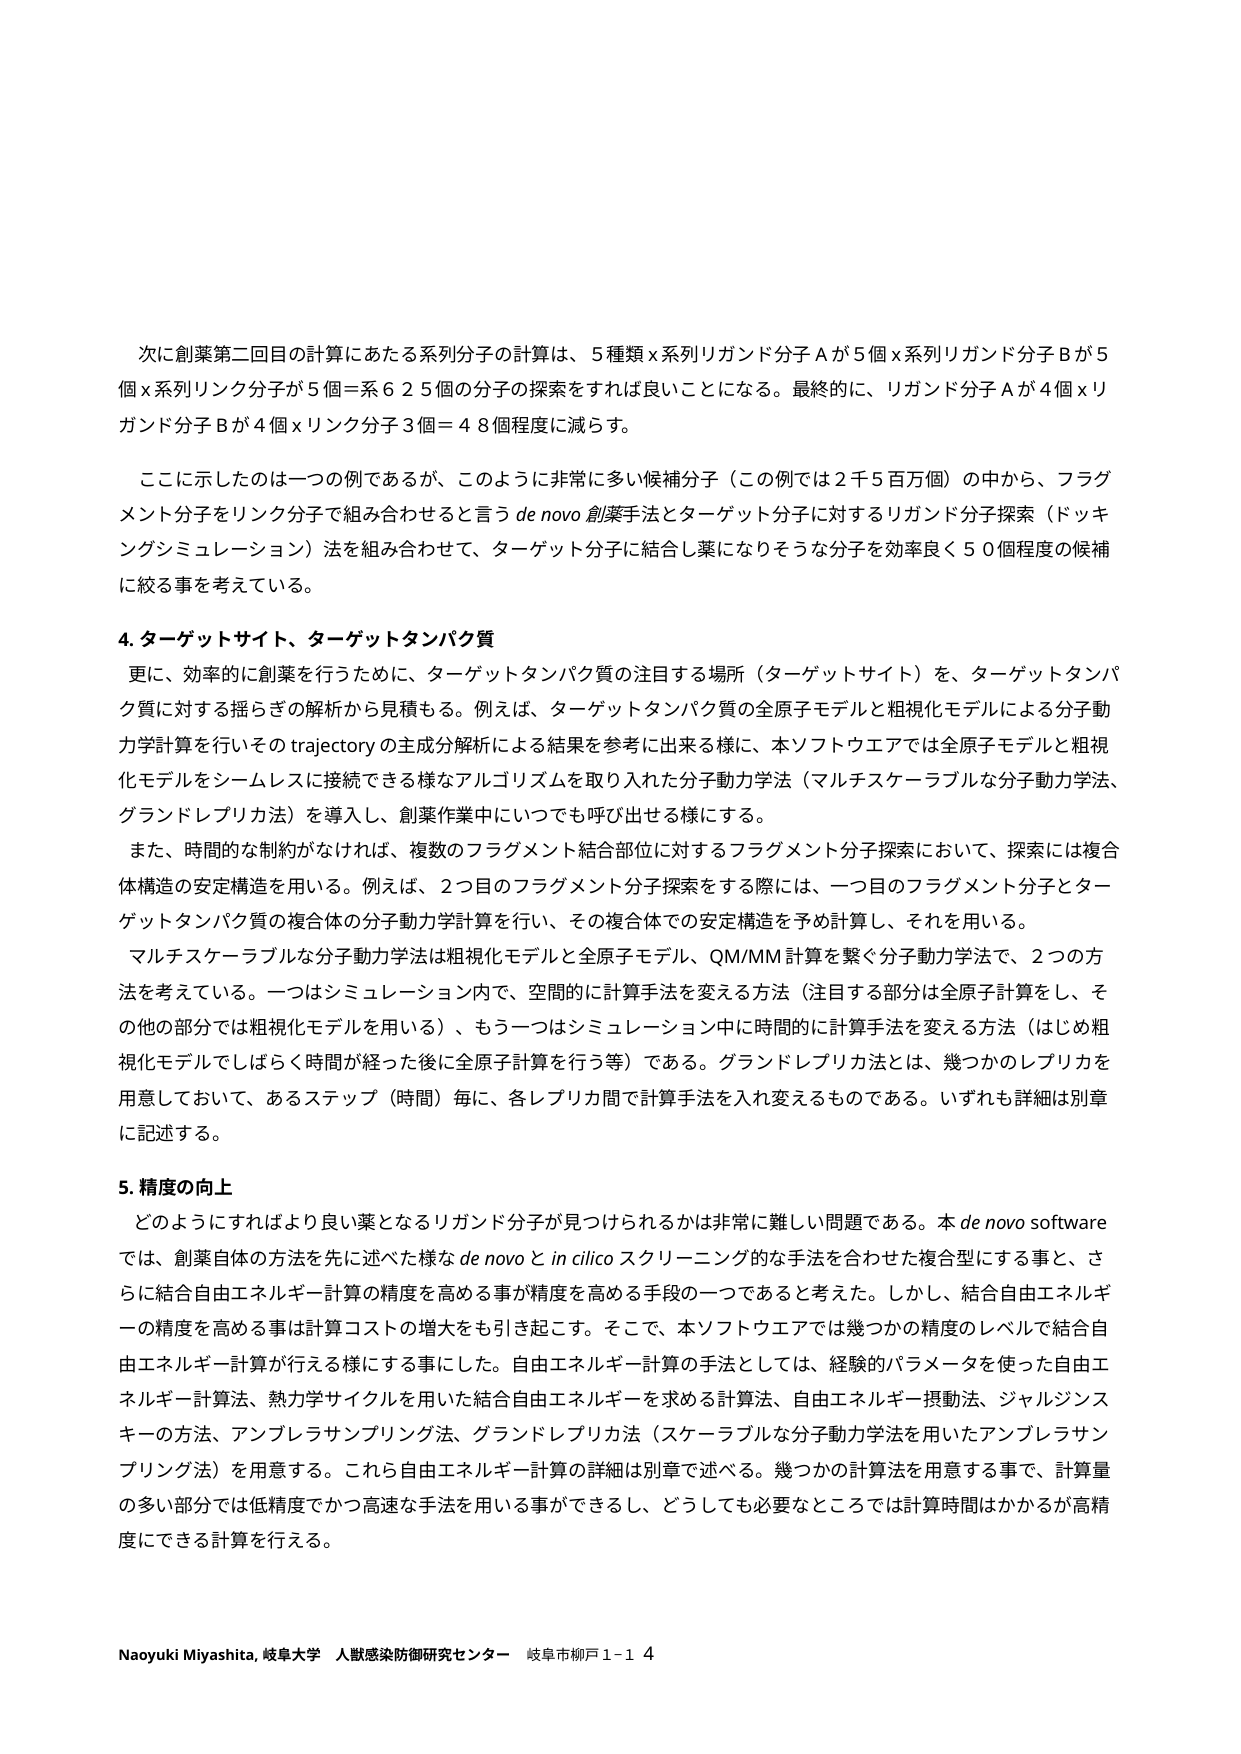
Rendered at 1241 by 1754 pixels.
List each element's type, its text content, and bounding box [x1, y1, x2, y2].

text ここに示したのは一つの例であるが、このように非常に多い候補分子（この例では２千５百万個）の中から、フラグメント分子をリンク分子で組み合わせると言うde novo創薬手法とターゲット分子に対するリガンド分子探索（ドッキングシミュレーション）法を組み合わせて、ターゲット分子に結合し薬になりそうな分子を効率良く５０個程度の候補に絞る事を考えている。 [118, 464, 1122, 597]
text どのようにすればより良い薬となるリガンド分子が見つけられるかは非常に難しい問題である。本de novo softwareでは、創薬自体の方法を先に述べた様なde novoとin cilico スクリーニング的な手法を合わせた複合型にする事と、さらに結合自由エネルギー計算の精度を高める事が精度を高める手段の一つであると考えた。しかし、結合自由エネルギーの精度を高める事は計算コストの増大をも引き起こす。そこで、本ソフトウエアでは幾つかの精度のレベルで結合自由エネルギー計算が行える様にする事にした。自由エネルギー計算の手法としては、経験的パラメータを使った自由エネルギー計算法、熱力学サイクルを用いた結合自由エネルギーを求める計算法、自由エネルギー摂動法、ジャルジンスキーの方法、アンブレラサンプリング法、グランドレプリカ法（スケーラブルな分子動力学法を用いたアンブレラサンプリング法）を用意する。これら自由エネルギー計算の詳細は別章で述べる。幾つかの計算法を用意する事で、計算量の多い部分では低精度でかつ高速な手法を用いる事ができるし、どうしても必要なところでは計算時間はかかるが高精度にできる計算を行える。 [118, 1208, 1122, 1553]
subtitle 5. 精度の向上 [118, 1173, 1122, 1200]
text 次に創薬第二回目の計算にあたる系列分子の計算は、５種類x系列リガンド分子Aが５個x系列リガンド分子Bが５個x系列リンク分子が５個＝系６２５個の分子の探索をすれば良いことになる。最終的に、リガンド分子Aが４個xリガンド分子Bが４個xリンク分子３個＝４８個程度に減らす。 [118, 339, 1122, 437]
text 更に、効率的に創薬を行うために、ターゲットタンパク質の注目する場所（ターゲットサイト）を、ターゲットタンパク質に対する揺らぎの解析から見積もる。例えば、ターゲットタンパク質の全原子モデルと粗視化モデルによる分子動力学計算を行いそのtrajectoryの主成分解析による結果を参考に出来る様に、本ソフトウエアでは全原子モデルと粗視化モデルをシームレスに接続できる様なアルゴリズムを取り入れた分子動力学法（マルチスケーラブルな分子動力学法、グランドレプリカ法）を導入し、創薬作業中にいつでも呼び出せる様にする。 また、時間的な制約がなければ、複数のフラグメント結合部位に対するフラグメント分子探索において、探索には複合体構造の安定構造を用いる。例えば、２つ目のフラグメント分子探索をする際には、一つ目のフラグメント分子とターゲットタンパク質の複合体の分子動力学計算を行い、その複合体での安定構造を予め計算し、それを用いる。 マルチスケーラブルな分子動力学法は粗視化モデルと全原子モデル、QM/MM計算を繋ぐ分子動力学法で、２つの方法を考えている。一つはシミュレーション内で、空間的に計算手法を変える方法（注目する部分は全原子計算をし、その他の部分では粗視化モデルを用いる）、もう一つはシミュレーション中に時間的に計算手法を変える方法（はじめ粗視化モデルでしばらく時間が経った後に全原子計算を行う等）である。グランドレプリカ法とは、幾つかのレプリカを用意しておいて、あるステップ（時間）毎に、各レプリカ間で計算手法を入れ変えるものである。いずれも詳細は別章に記述する。 [118, 659, 1122, 1146]
subtitle 4. ターゲットサイト、ターゲットタンパク質 [118, 624, 1122, 651]
